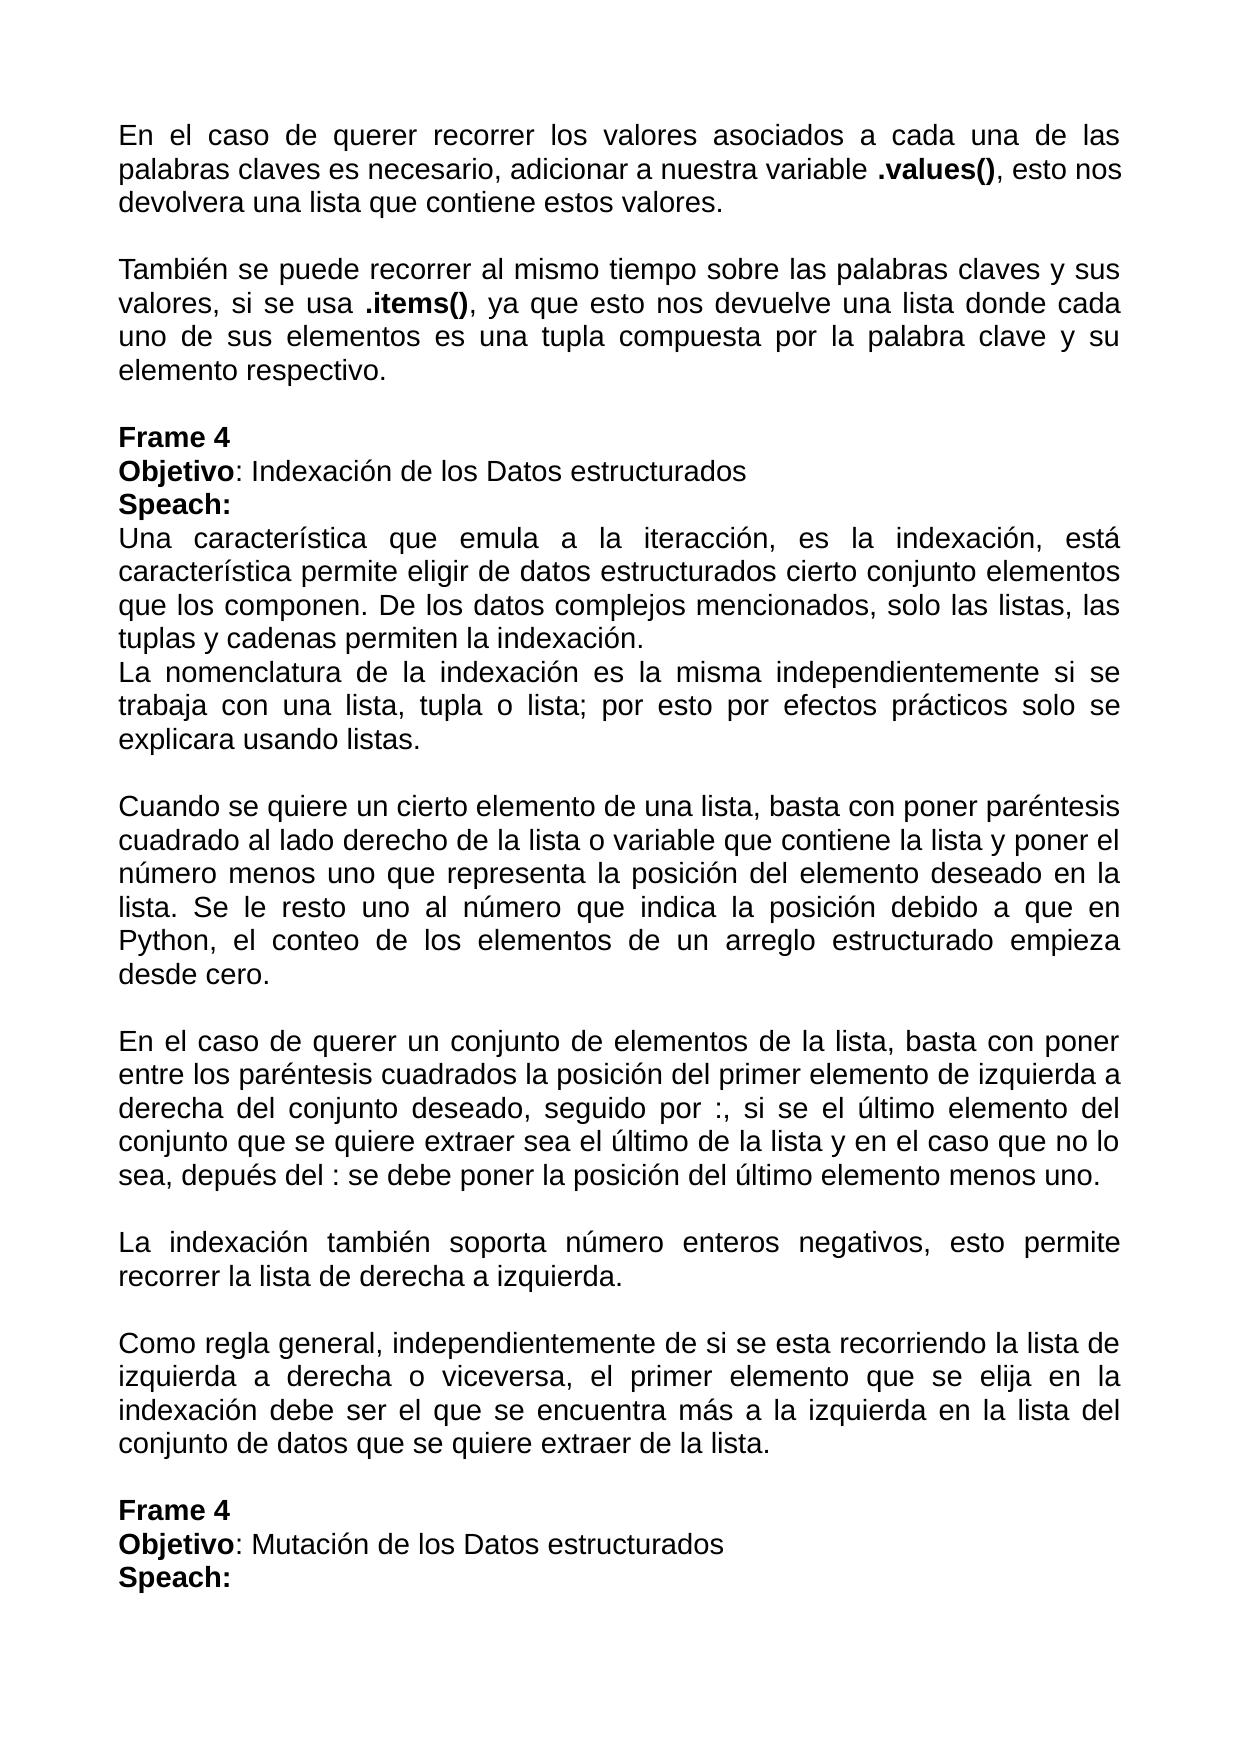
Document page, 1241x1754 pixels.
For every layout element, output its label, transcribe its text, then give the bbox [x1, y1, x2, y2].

text Una característica que emula a la iteracción, es la indexación, está característica permite eligir de datos estructurados cierto conjunto elementos que los componen. De los datos complejos mencionados, solo las listas, las tuplas y cadenas permiten la indexación. [118, 521, 1122, 655]
text En el caso de querer un conjunto de elementos de la lista, basta con poner entre los paréntesis cuadrados la posición del primer elemento de izquierda a derecha del conjunto deseado, seguido por :, si se el último elemento del conjunto que se quiere extraer sea el último de la lista y en el caso que no lo sea, depués del : se debe poner la posición del último elemento menos uno. [118, 1024, 1122, 1191]
text Como regla general, independientemente de si se esta recorriendo la lista de izquierda a derecha o viceversa, el primer elemento que se elija en la indexación debe ser el que se encuentra más a la izquierda en la lista del conjunto de datos que se quiere extraer de la lista. [118, 1326, 1122, 1460]
list En el caso de querer recorrer los valores asociados a cada una de las palabras claves es necesario, adicionar a nuestra variable .values(), esto nos devolvera una lista que contiene estos valores. [118, 118, 1122, 219]
text Cuando se quiere un cierto elemento de una lista, basta con poner paréntesis cuadrado al lado derecho de la lista o variable que contiene la lista y poner el número menos uno que representa la posición del elemento deseado en la lista. Se le resto uno al número que indica la posición debido a que en Python, el conteo de los elementos de un arreglo estructurado empieza desde cero. [118, 789, 1122, 990]
text La nomenclatura de la indexación es la misma independientemente si se trabaja con una lista, tupla o lista; por esto por efectos prácticos solo se explicara usando listas. [118, 655, 1122, 755]
text Speach: [118, 487, 1122, 521]
list También se puede recorrer al mismo tiempo sobre las palabras claves y sus valores, si se usa .items(), ya que esto nos devuelve una lista donde cada uno de sus elementos es una tupla compuesta por la palabra clave y su elemento respectivo. [118, 252, 1122, 386]
text Objetivo: Indexación de los Datos estructurados [118, 453, 1122, 487]
text Speach: [118, 1560, 1122, 1594]
text Objetivo: Mutación de los Datos estructurados [118, 1527, 1122, 1560]
text Frame 4 [118, 420, 1122, 453]
text La indexación también soporta número enteros negativos, esto permite recorrer la lista de derecha a izquierda. [118, 1225, 1122, 1292]
text Frame 4 [118, 1493, 1122, 1527]
